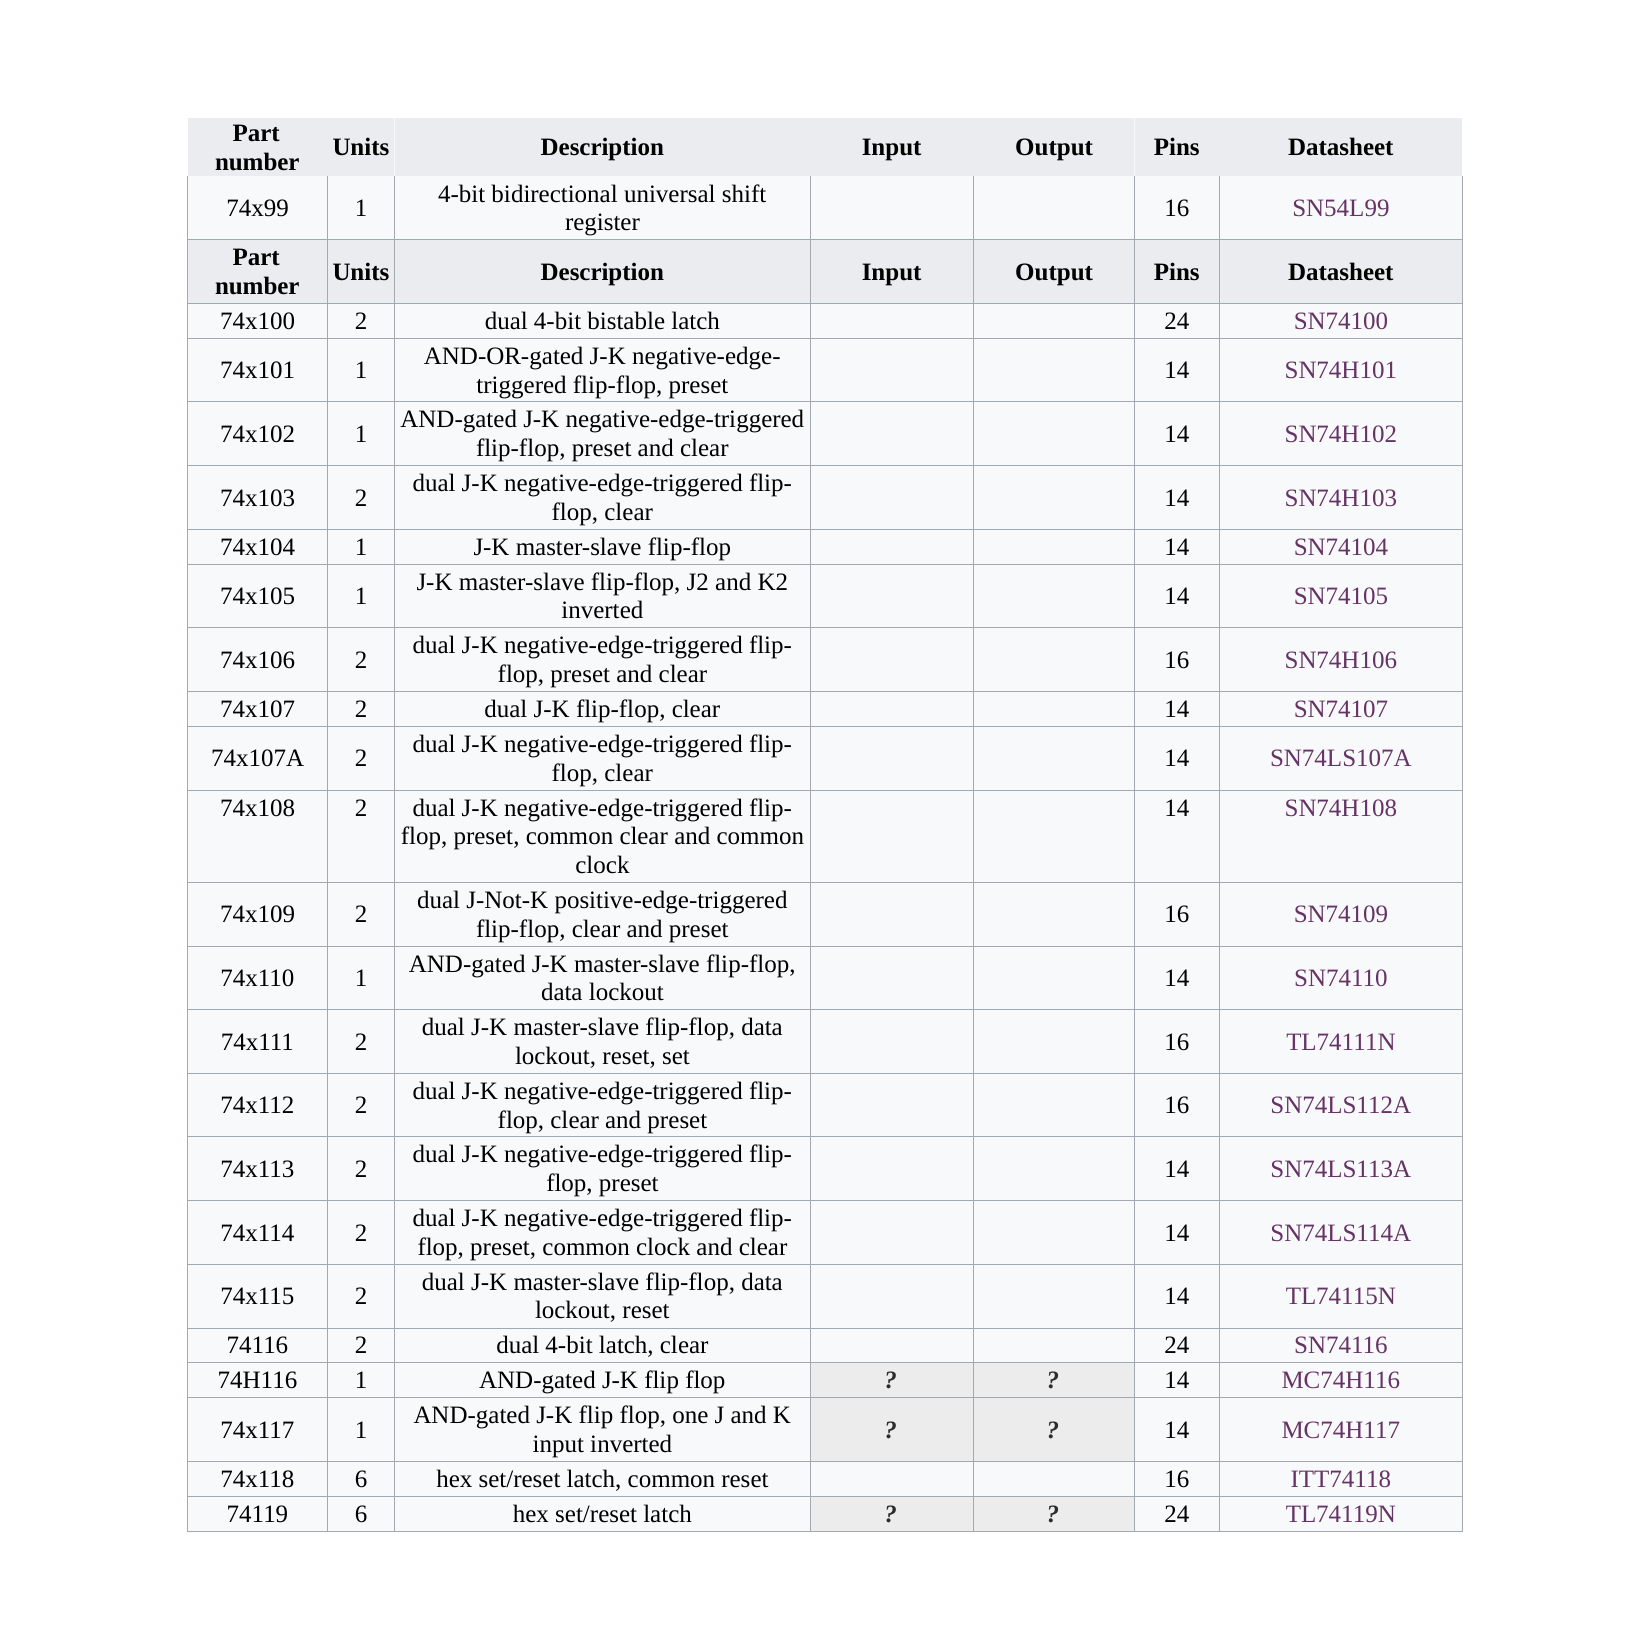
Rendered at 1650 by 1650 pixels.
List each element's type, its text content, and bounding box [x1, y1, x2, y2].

table_cell dual J-Not-K positive-edge-triggered flip-flop, clear and preset [395, 883, 810, 946]
table_cell dual J-K negative-edge-triggered flip-flop, preset, common clock and clear [395, 1201, 810, 1264]
table_cell ? [811, 1398, 973, 1461]
table_cell 74119 [188, 1497, 327, 1531]
table_header Part number [188, 118, 327, 176]
table_cell SN74110 [1220, 947, 1462, 1009]
table_cell 74x103 [188, 466, 327, 529]
table_cell 74x104 [188, 530, 327, 564]
table_cell 74x113 [188, 1137, 327, 1200]
table_cell ? [974, 1497, 1134, 1531]
table_cell 74x114 [188, 1201, 327, 1264]
table_cell 14 [1135, 947, 1219, 1009]
table_cell [811, 565, 973, 627]
table_cell 74x108 [188, 791, 327, 882]
table_cell SN74109 [1220, 883, 1462, 946]
table_cell dual J-K master-slave flip-flop, data lockout, reset, set [395, 1010, 810, 1073]
table_cell AND-gated J-K master-slave flip-flop, data lockout [395, 947, 810, 1009]
table_cell 14 [1135, 466, 1219, 529]
table_cell [974, 628, 1134, 691]
table_cell 74x107A [188, 727, 327, 789]
table_cell [811, 883, 973, 946]
table_cell Part number [188, 240, 327, 303]
table_cell [811, 628, 973, 691]
table_cell dual J-K negative-edge-triggered flip-flop, clear [395, 727, 810, 789]
table_cell 74x110 [188, 947, 327, 1009]
table_cell SN74H101 [1220, 339, 1462, 401]
table_cell 1 [328, 339, 394, 401]
table_cell dual J-K negative-edge-triggered flip-flop, preset and clear [395, 628, 810, 691]
table_cell ? [974, 1363, 1134, 1397]
table_cell dual 4-bit latch, clear [395, 1329, 810, 1362]
table_cell 74x105 [188, 565, 327, 627]
table_cell [974, 466, 1134, 529]
table_cell 1 [328, 565, 394, 627]
table_cell 14 [1135, 402, 1219, 465]
table_cell 14 [1135, 1201, 1219, 1264]
table_cell J-K master-slave flip-flop, J2 and K2 inverted [395, 565, 810, 627]
table_cell 24 [1135, 1497, 1219, 1531]
table_cell 16 [1135, 176, 1219, 239]
table_cell 2 [328, 1329, 394, 1362]
table_cell 14 [1135, 530, 1219, 564]
table_cell dual J-K negative-edge-triggered flip-flop, preset [395, 1137, 810, 1200]
table_cell [974, 304, 1134, 338]
table_cell 2 [328, 1074, 394, 1136]
table_cell SN74H102 [1220, 402, 1462, 465]
table_cell 14 [1135, 339, 1219, 401]
table_cell MC74H117 [1220, 1398, 1462, 1461]
table_cell 74x115 [188, 1265, 327, 1327]
table_cell [974, 1074, 1134, 1136]
table_cell 1 [328, 1363, 394, 1397]
table_cell 74x99 [188, 176, 327, 239]
table_cell AND-OR-gated J-K negative-edge-triggered flip-flop, preset [395, 339, 810, 401]
table_cell SN74107 [1220, 692, 1462, 726]
table_cell [974, 791, 1134, 882]
table_cell 74x109 [188, 883, 327, 946]
table_cell [811, 1201, 973, 1264]
table_cell dual J-K master-slave flip-flop, data lockout, reset [395, 1265, 810, 1327]
table_cell ? [811, 1363, 973, 1397]
table_header Datasheet [1219, 118, 1462, 176]
table_cell 14 [1135, 692, 1219, 726]
table_cell 14 [1135, 791, 1219, 882]
table_cell 2 [328, 1201, 394, 1264]
table_cell [811, 530, 973, 564]
table_header Input [810, 118, 973, 176]
table_cell SN74104 [1220, 530, 1462, 564]
table_cell 14 [1135, 1363, 1219, 1397]
table_header Units [327, 118, 394, 176]
table_cell SN74LS114A [1220, 1201, 1462, 1264]
table_cell [974, 565, 1134, 627]
table_cell 2 [328, 628, 394, 691]
table_cell [974, 1265, 1134, 1327]
table_cell ? [811, 1497, 973, 1531]
table_cell [811, 1137, 973, 1200]
table_cell [974, 947, 1134, 1009]
table_cell 1 [328, 176, 394, 239]
table_cell 74116 [188, 1329, 327, 1362]
table_cell 6 [328, 1462, 394, 1496]
table_cell SN74LS112A [1220, 1074, 1462, 1136]
table_cell dual J-K negative-edge-triggered flip-flop, preset, common clear and common clock [395, 791, 810, 882]
table_cell hex set/reset latch [395, 1497, 810, 1531]
table_header Output [973, 118, 1134, 176]
table_cell 2 [328, 727, 394, 789]
table_cell TL74111N [1220, 1010, 1462, 1073]
table_cell Datasheet [1220, 240, 1462, 303]
table_cell ? [974, 1398, 1134, 1461]
table_cell SN74116 [1220, 1329, 1462, 1362]
table_cell [974, 402, 1134, 465]
table_cell 2 [328, 466, 394, 529]
table_cell 74H116 [188, 1363, 327, 1397]
table_cell 74x112 [188, 1074, 327, 1136]
table_cell 14 [1135, 727, 1219, 789]
table_cell Units [328, 240, 394, 303]
table_cell SN74105 [1220, 565, 1462, 627]
table_cell [811, 402, 973, 465]
table_cell 2 [328, 1265, 394, 1327]
table_header Pins [1135, 118, 1219, 176]
table_cell 16 [1135, 1074, 1219, 1136]
table_cell 1 [328, 947, 394, 1009]
table_cell [811, 947, 973, 1009]
table_cell ITT74118 [1220, 1462, 1462, 1496]
table_cell 1 [328, 402, 394, 465]
table_cell [974, 176, 1134, 239]
table_cell [974, 1462, 1134, 1496]
table_cell [811, 176, 973, 239]
table_cell [811, 1265, 973, 1327]
table_cell 2 [328, 304, 394, 338]
table_cell 2 [328, 692, 394, 726]
table_cell 14 [1135, 1398, 1219, 1461]
table_cell dual 4-bit bistable latch [395, 304, 810, 338]
table_cell Input [811, 240, 973, 303]
table_cell 24 [1135, 1329, 1219, 1362]
table_cell 74x106 [188, 628, 327, 691]
table_cell [974, 692, 1134, 726]
table_cell dual J-K negative-edge-triggered flip-flop, clear and preset [395, 1074, 810, 1136]
table_cell 16 [1135, 1010, 1219, 1073]
table_cell 1 [328, 1398, 394, 1461]
table_cell 4-bit bidirectional universal shift register [395, 176, 810, 239]
table_cell Output [974, 240, 1134, 303]
table_cell [811, 1010, 973, 1073]
table_cell SN74H108 [1220, 791, 1462, 882]
table_cell 2 [328, 1010, 394, 1073]
table_header Description [395, 118, 810, 176]
table_cell 16 [1135, 883, 1219, 946]
table_cell hex set/reset latch, common reset [395, 1462, 810, 1496]
table_cell AND-gated J-K negative-edge-triggered flip-flop, preset and clear [395, 402, 810, 465]
table_cell J-K master-slave flip-flop [395, 530, 810, 564]
table_cell 74x118 [188, 1462, 327, 1496]
table_cell SN74LS107A [1220, 727, 1462, 789]
table_cell SN74H103 [1220, 466, 1462, 529]
table_cell dual J-K flip-flop, clear [395, 692, 810, 726]
table_cell 16 [1135, 1462, 1219, 1496]
table_cell 74x107 [188, 692, 327, 726]
table_cell 16 [1135, 628, 1219, 691]
table_cell [811, 1329, 973, 1362]
table_cell 74x100 [188, 304, 327, 338]
table_cell SN54L99 [1220, 176, 1462, 239]
table_cell AND-gated J-K flip flop [395, 1363, 810, 1397]
table_cell [974, 1201, 1134, 1264]
table_cell [811, 791, 973, 882]
table_cell Pins [1135, 240, 1219, 303]
table_cell [974, 1329, 1134, 1362]
table_cell [811, 339, 973, 401]
table_cell [974, 530, 1134, 564]
table_cell [974, 1137, 1134, 1200]
table_cell 74x102 [188, 402, 327, 465]
table_cell TL74115N [1220, 1265, 1462, 1327]
table_cell SN74100 [1220, 304, 1462, 338]
table_cell [811, 1074, 973, 1136]
table_cell 74x111 [188, 1010, 327, 1073]
table_cell [974, 727, 1134, 789]
table_cell SN74H106 [1220, 628, 1462, 691]
table_cell AND-gated J-K flip flop, one J and K input inverted [395, 1398, 810, 1461]
table_cell dual J-K negative-edge-triggered flip-flop, clear [395, 466, 810, 529]
table_cell 6 [328, 1497, 394, 1531]
table_cell 2 [328, 791, 394, 882]
table_cell 14 [1135, 565, 1219, 627]
table_cell 74x117 [188, 1398, 327, 1461]
table_cell [811, 727, 973, 789]
table_cell 2 [328, 1137, 394, 1200]
table_cell 2 [328, 883, 394, 946]
table_cell 74x101 [188, 339, 327, 401]
table_cell 24 [1135, 304, 1219, 338]
table_cell MC74H116 [1220, 1363, 1462, 1397]
table_cell [811, 304, 973, 338]
table_cell [974, 883, 1134, 946]
table_cell [811, 466, 973, 529]
table_cell 1 [328, 530, 394, 564]
table_cell 14 [1135, 1265, 1219, 1327]
table_cell [811, 692, 973, 726]
table_cell [811, 1462, 973, 1496]
table_cell TL74119N [1220, 1497, 1462, 1531]
table_cell 14 [1135, 1137, 1219, 1200]
table_cell SN74LS113A [1220, 1137, 1462, 1200]
table_cell Description [395, 240, 810, 303]
table_cell [974, 339, 1134, 401]
table_cell [974, 1010, 1134, 1073]
